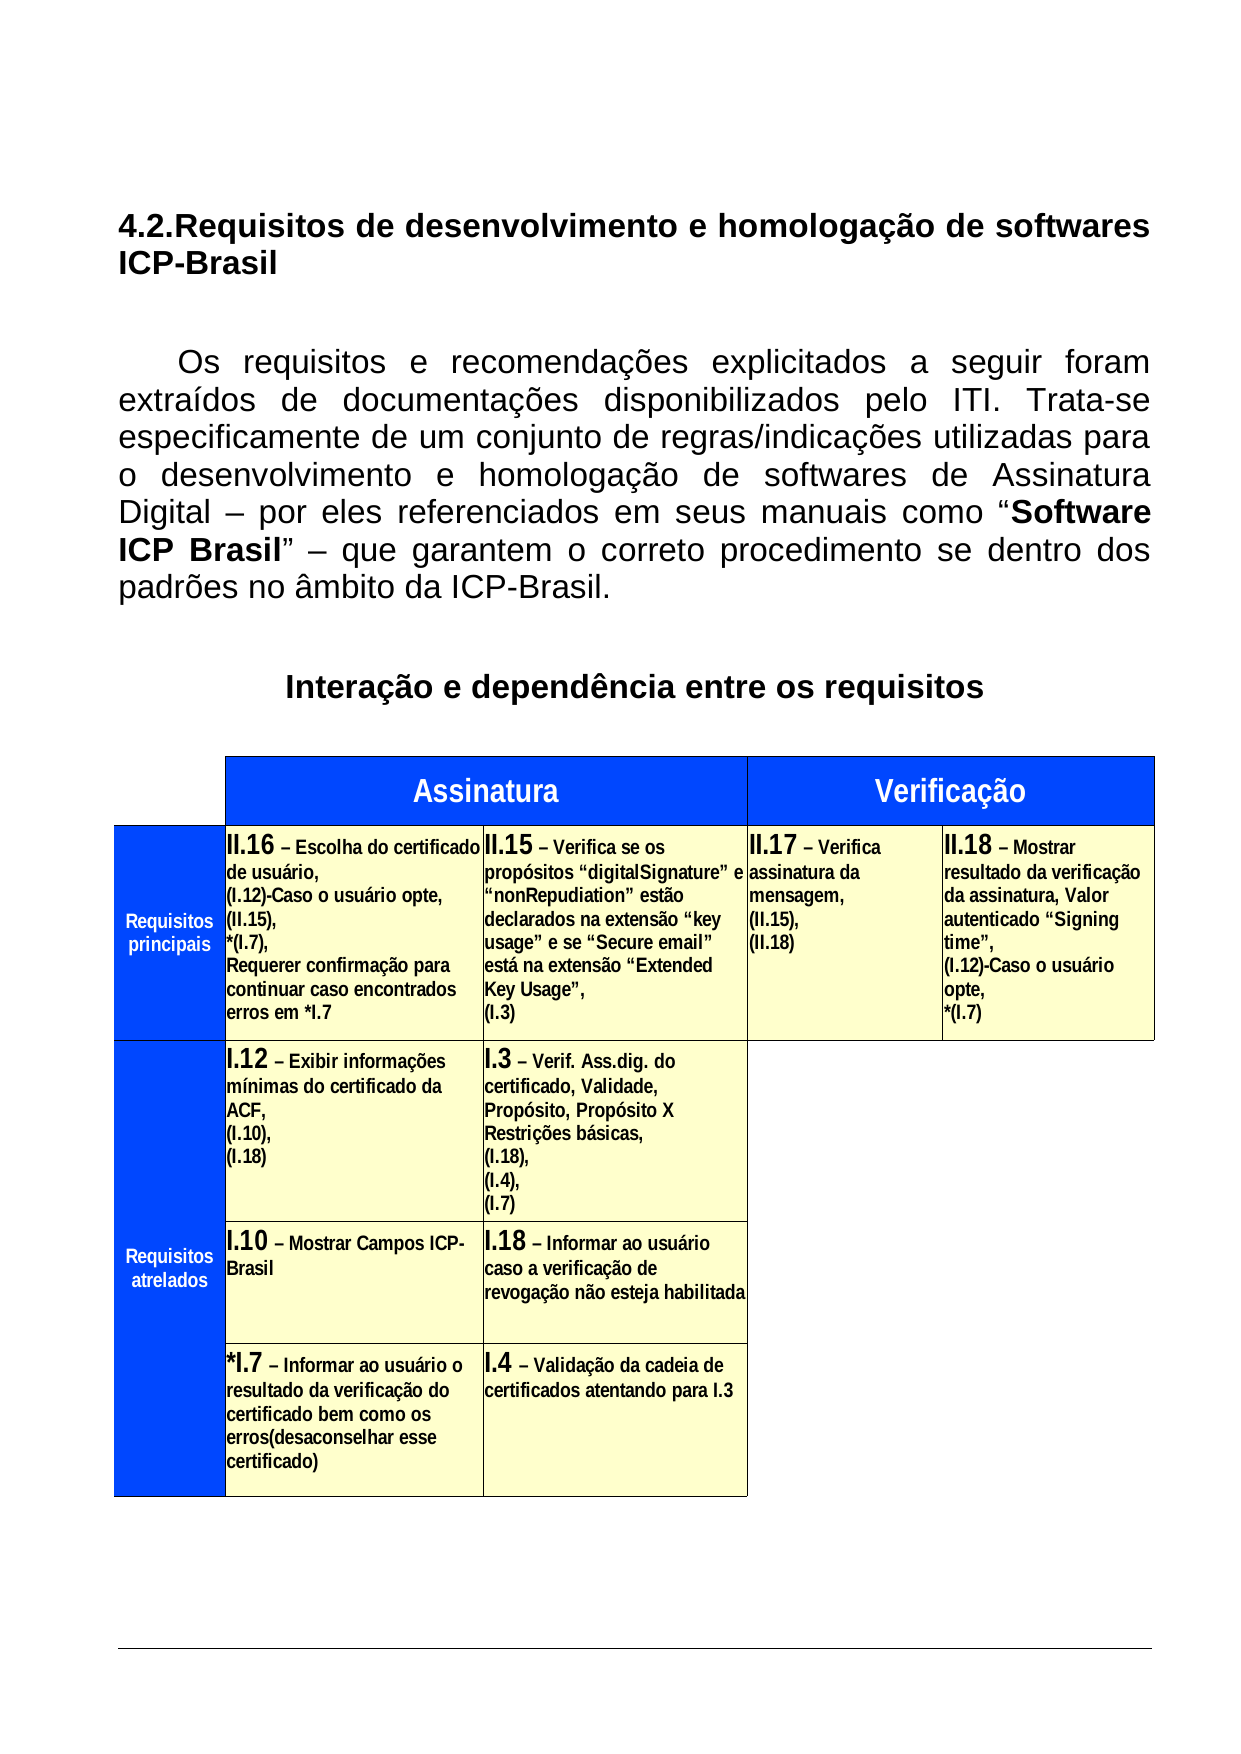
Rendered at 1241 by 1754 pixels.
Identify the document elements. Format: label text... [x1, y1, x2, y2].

text Interação e dependência entre os requisitos [118, 668, 1152, 706]
text Os requisitos e recomendações explicitados a seguir foram extraídos de documentações disponibilizados pelo ITI. Trata-se especificamente de um conjunto de regras/indicações utilizadas para o desenvolvimento e homologação de softwares de Assinatura Digital – por eles referenciados em seus manuais como “Software ICP Brasil” – que garantem o correto procedimento se dentro dos padrões no âmbito da ICP-Brasil. [118, 343, 1152, 606]
subtitle Requisitos de desenvolvimento e homologação de softwares ICP-Brasil [118, 207, 1152, 282]
